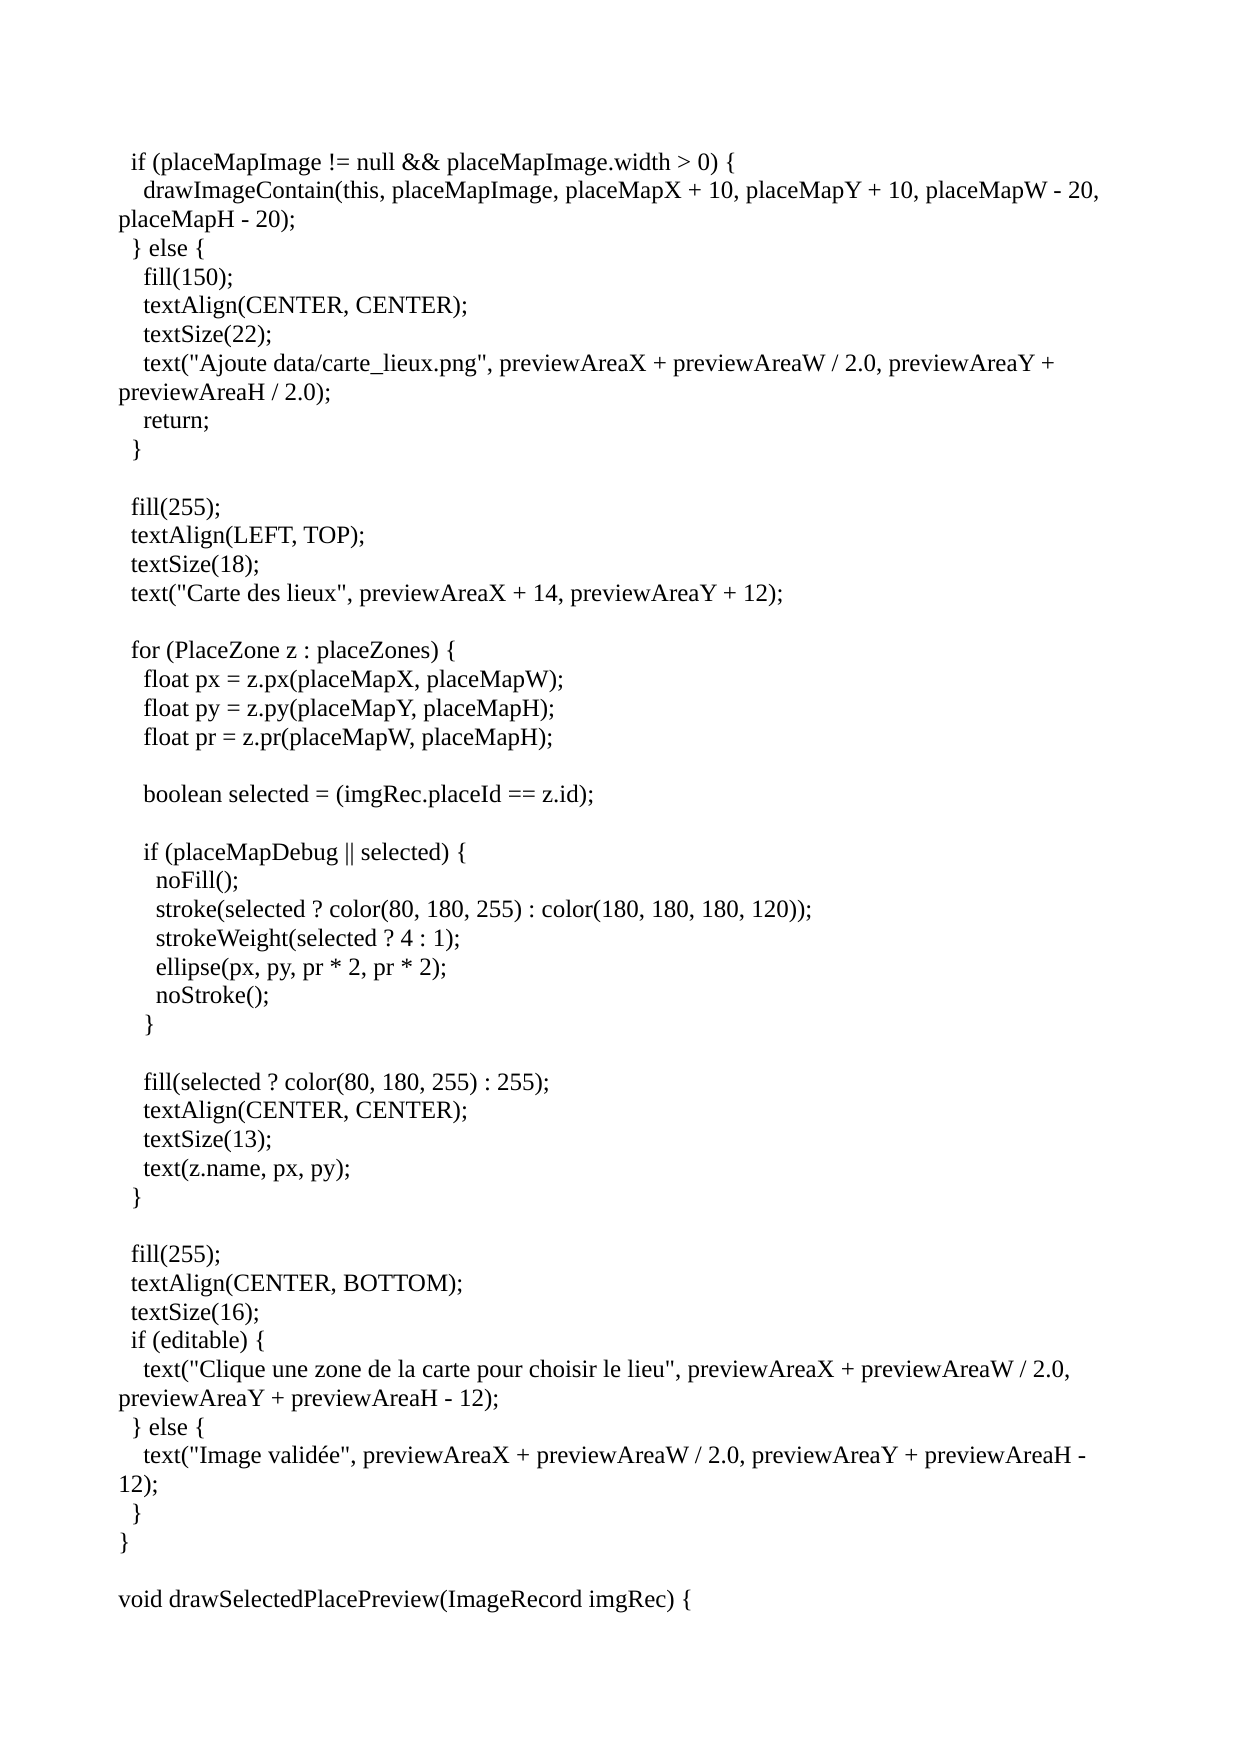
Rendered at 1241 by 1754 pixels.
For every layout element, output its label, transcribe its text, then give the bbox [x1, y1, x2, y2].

text float py = z.py(placeMapY, placeMapH); [118, 693, 1122, 722]
text fill(selected ? color(80, 180, 255) : 255); [118, 1067, 1122, 1096]
text text("Clique une zone de la carte pour choisir le lieu", previewAreaX + previewAreaW / 2.0, previewAreaY + previewAreaH - 12); [118, 1354, 1122, 1412]
text textAlign(CENTER, BOTTOM); [118, 1268, 1122, 1297]
text noStroke(); [118, 981, 1122, 1009]
text return; [118, 406, 1122, 434]
text textAlign(CENTER, CENTER); [118, 1096, 1122, 1124]
text stroke(selected ? color(80, 180, 255) : color(180, 180, 180, 120)); [118, 894, 1122, 923]
text } else { [118, 233, 1122, 262]
text textSize(13); [118, 1124, 1122, 1153]
text text("Carte des lieux", previewAreaX + 14, previewAreaY + 12); [118, 578, 1122, 607]
text } [118, 1009, 1122, 1038]
text } else { [118, 1412, 1122, 1441]
text } [118, 1498, 1122, 1527]
text if (placeMapDebug || selected) { [118, 837, 1122, 866]
text noFill(); [118, 866, 1122, 894]
text fill(255); [118, 1239, 1122, 1268]
text for (PlaceZone z : placeZones) { [118, 636, 1122, 664]
text textSize(18); [118, 549, 1122, 578]
text textSize(22); [118, 319, 1122, 348]
text float px = z.px(placeMapX, placeMapW); [118, 664, 1122, 693]
text drawImageContain(this, placeMapImage, placeMapX + 10, placeMapY + 10, placeMapW - 20, placeMapH - 20); [118, 176, 1122, 233]
text textAlign(LEFT, TOP); [118, 521, 1122, 549]
text textAlign(CENTER, CENTER); [118, 291, 1122, 319]
text } [118, 1182, 1122, 1211]
text boolean selected = (imgRec.placeId == z.id); [118, 779, 1122, 808]
text } [118, 1527, 1122, 1556]
text fill(255); [118, 492, 1122, 521]
text if (editable) { [118, 1326, 1122, 1354]
text if (placeMapImage != null && placeMapImage.width > 0) { [118, 147, 1122, 176]
text text("Image validée", previewAreaX + previewAreaW / 2.0, previewAreaY + previewAreaH - 12); [118, 1441, 1122, 1498]
text void drawSelectedPlacePreview(ImageRecord imgRec) { [118, 1584, 1122, 1613]
text fill(150); [118, 262, 1122, 291]
text text("Ajoute data/carte_lieux.png", previewAreaX + previewAreaW / 2.0, previewAreaY + previewAreaH / 2.0); [118, 348, 1122, 406]
text text(z.name, px, py); [118, 1153, 1122, 1182]
text strokeWeight(selected ? 4 : 1); [118, 923, 1122, 952]
text } [118, 434, 1122, 463]
text textSize(16); [118, 1297, 1122, 1326]
text ellipse(px, py, pr * 2, pr * 2); [118, 952, 1122, 981]
text float pr = z.pr(placeMapW, placeMapH); [118, 722, 1122, 751]
